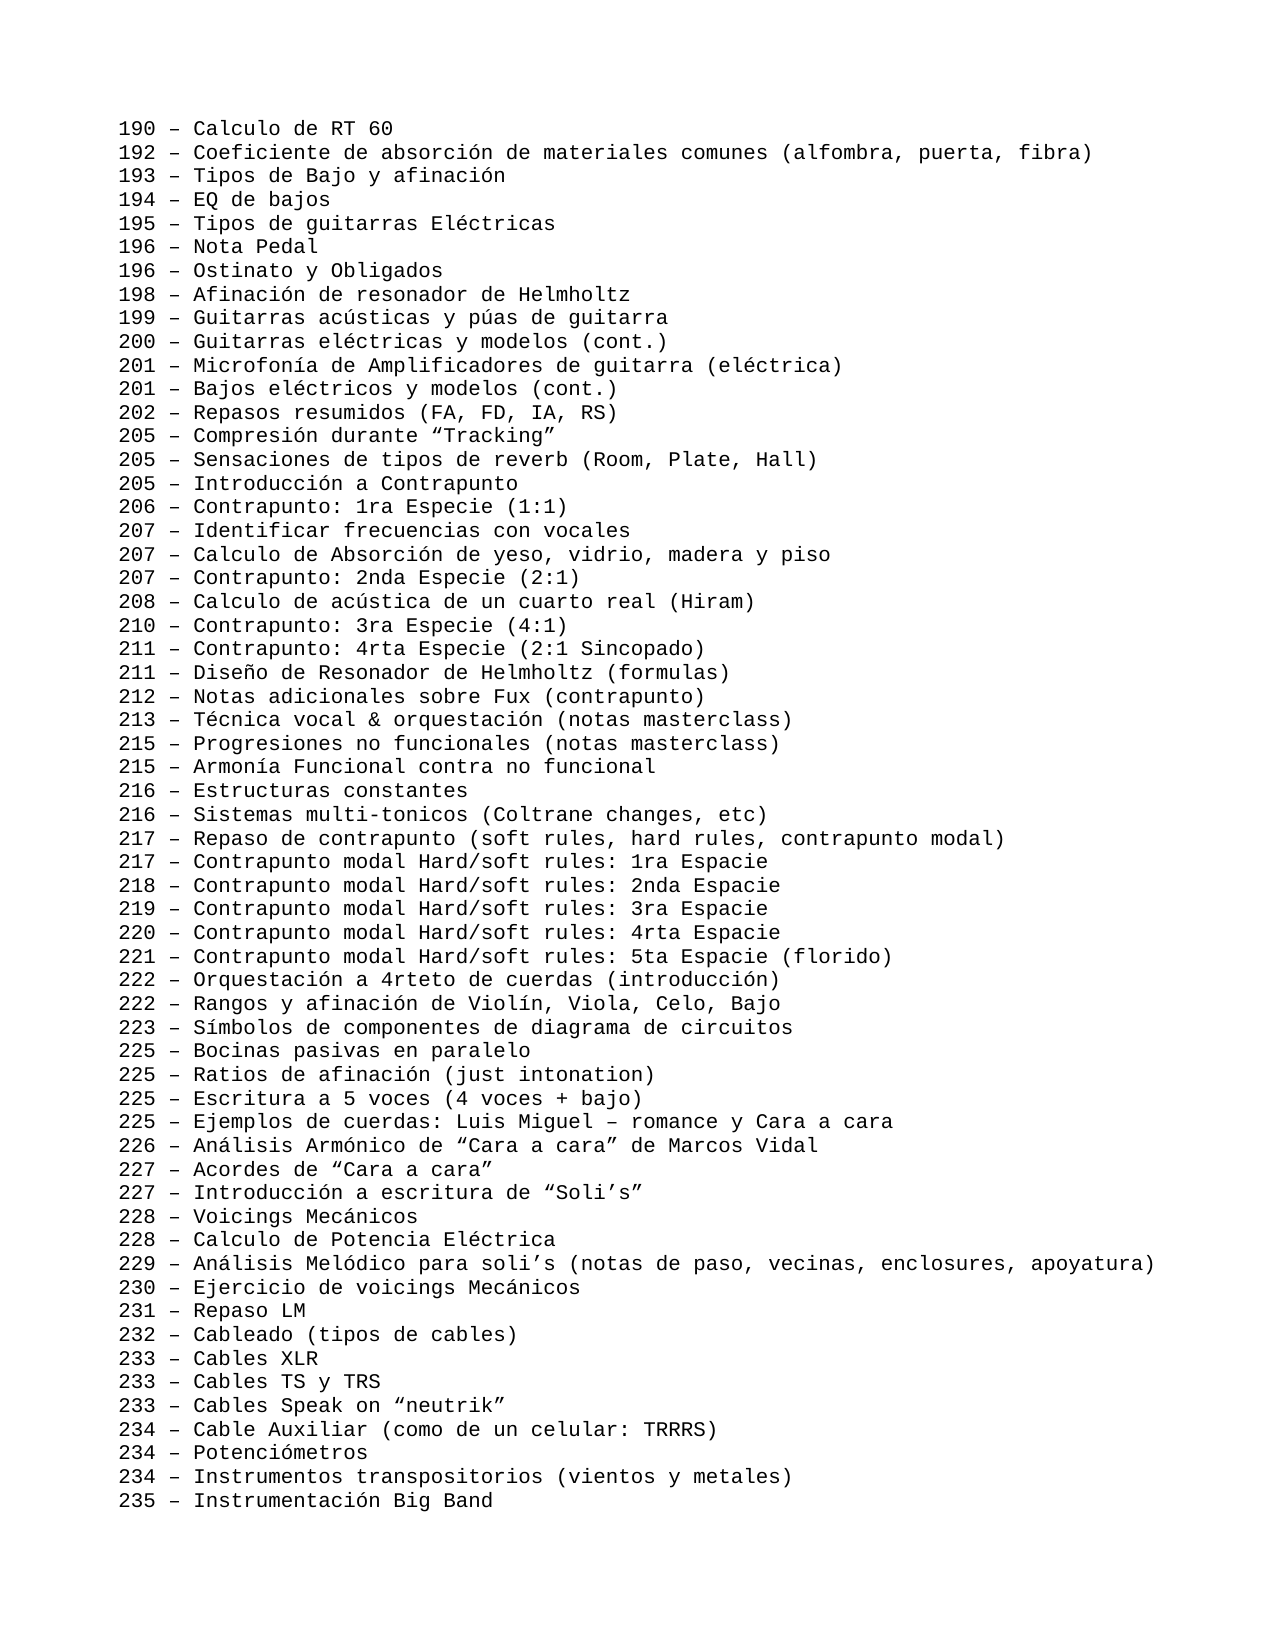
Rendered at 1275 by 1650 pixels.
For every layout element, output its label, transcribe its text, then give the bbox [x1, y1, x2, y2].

text 194 – EQ de bajos [118, 189, 1157, 213]
text 213 – Técnica vocal & orquestación (notas masterclass) [118, 709, 1157, 733]
text 202 – Repasos resumidos (FA, FD, IA, RS) [118, 402, 1157, 426]
text 217 – Contrapunto modal Hard/soft rules: 1ra Espacie [118, 851, 1157, 875]
text 207 – Calculo de Absorción de yeso, vidrio, madera y piso [118, 544, 1157, 567]
text 234 – Potenciómetros [118, 1442, 1157, 1466]
text 225 – Ratios de afinación (just intonation) [118, 1064, 1157, 1088]
text 228 – Calculo de Potencia Eléctrica [118, 1229, 1157, 1253]
text 233 – Cables XLR [118, 1348, 1157, 1371]
text 227 – Introducción a escritura de “Soli’s” [118, 1182, 1157, 1206]
text 205 – Compresión durante “Tracking” [118, 426, 1157, 449]
text 216 – Sistemas multi-tonicos (Coltrane changes, etc) [118, 804, 1157, 827]
text 219 – Contrapunto modal Hard/soft rules: 3ra Espacie [118, 898, 1157, 922]
text 225 – Escritura a 5 voces (4 voces + bajo) [118, 1088, 1157, 1111]
text 233 – Cables Speak on “neutrik” [118, 1395, 1157, 1419]
text 212 – Notas adicionales sobre Fux (contrapunto) [118, 686, 1157, 709]
text 232 – Cableado (tipos de cables) [118, 1324, 1157, 1348]
text 231 – Repaso LM [118, 1300, 1157, 1324]
text 216 – Estructuras constantes [118, 780, 1157, 804]
text 226 – Análisis Armónico de “Cara a cara” de Marcos Vidal [118, 1135, 1157, 1158]
text 205 – Introducción a Contrapunto [118, 473, 1157, 496]
text 228 – Voicings Mecánicos [118, 1206, 1157, 1229]
text 233 – Cables TS y TRS [118, 1371, 1157, 1395]
text 222 – Rangos y afinación de Violín, Viola, Celo, Bajo [118, 993, 1157, 1017]
text 227 – Acordes de “Cara a cara” [118, 1158, 1157, 1182]
text 196 – Ostinato y Obligados [118, 260, 1157, 284]
text 234 – Instrumentos transpositorios (vientos y metales) [118, 1466, 1157, 1489]
text 218 – Contrapunto modal Hard/soft rules: 2nda Espacie [118, 875, 1157, 898]
text 196 – Nota Pedal [118, 236, 1157, 260]
text 230 – Ejercicio de voicings Mecánicos [118, 1277, 1157, 1300]
text 199 – Guitarras acústicas y púas de guitarra [118, 307, 1157, 331]
text 234 – Cable Auxiliar (como de un celular: TRRRS) [118, 1419, 1157, 1442]
text 193 – Tipos de Bajo y afinación [118, 165, 1157, 189]
text 198 – Afinación de resonador de Helmholtz [118, 284, 1157, 307]
text 206 – Contrapunto: 1ra Especie (1:1) [118, 496, 1157, 520]
text 221 – Contrapunto modal Hard/soft rules: 5ta Espacie (florido) [118, 946, 1157, 969]
text 220 – Contrapunto modal Hard/soft rules: 4rta Espacie [118, 922, 1157, 946]
text 215 – Progresiones no funcionales (notas masterclass) [118, 733, 1157, 757]
text 208 – Calculo de acústica de un cuarto real (Hiram) [118, 591, 1157, 615]
text 190 – Calculo de RT 60 [118, 118, 1157, 142]
text 222 – Orquestación a 4rteto de cuerdas (introducción) [118, 969, 1157, 993]
text 215 – Armonía Funcional contra no funcional [118, 757, 1157, 780]
text 210 – Contrapunto: 3ra Especie (4:1) [118, 615, 1157, 638]
text 229 – Análisis Melódico para soli’s (notas de paso, vecinas, enclosures, apoyatura) [118, 1253, 1157, 1277]
text 211 – Diseño de Resonador de Helmholtz (formulas) [118, 662, 1157, 686]
text 207 – Contrapunto: 2nda Especie (2:1) [118, 567, 1157, 591]
text 225 – Ejemplos de cuerdas: Luis Miguel – romance y Cara a cara [118, 1111, 1157, 1135]
text 201 – Bajos eléctricos y modelos (cont.) [118, 378, 1157, 402]
text 207 – Identificar frecuencias con vocales [118, 520, 1157, 544]
text 225 – Bocinas pasivas en paralelo [118, 1040, 1157, 1064]
text 235 – Instrumentación Big Band [118, 1489, 1157, 1513]
text 200 – Guitarras eléctricas y modelos (cont.) [118, 331, 1157, 354]
text 205 – Sensaciones de tipos de reverb (Room, Plate, Hall) [118, 449, 1157, 473]
text 223 – Símbolos de componentes de diagrama de circuitos [118, 1017, 1157, 1040]
text 195 – Tipos de guitarras Eléctricas [118, 213, 1157, 236]
text 201 – Microfonía de Amplificadores de guitarra (eléctrica) [118, 354, 1157, 378]
text 217 – Repaso de contrapunto (soft rules, hard rules, contrapunto modal) [118, 827, 1157, 851]
text 192 – Coeficiente de absorción de materiales comunes (alfombra, puerta, fibra) [118, 142, 1157, 165]
text 211 – Contrapunto: 4rta Especie (2:1 Sincopado) [118, 638, 1157, 662]
